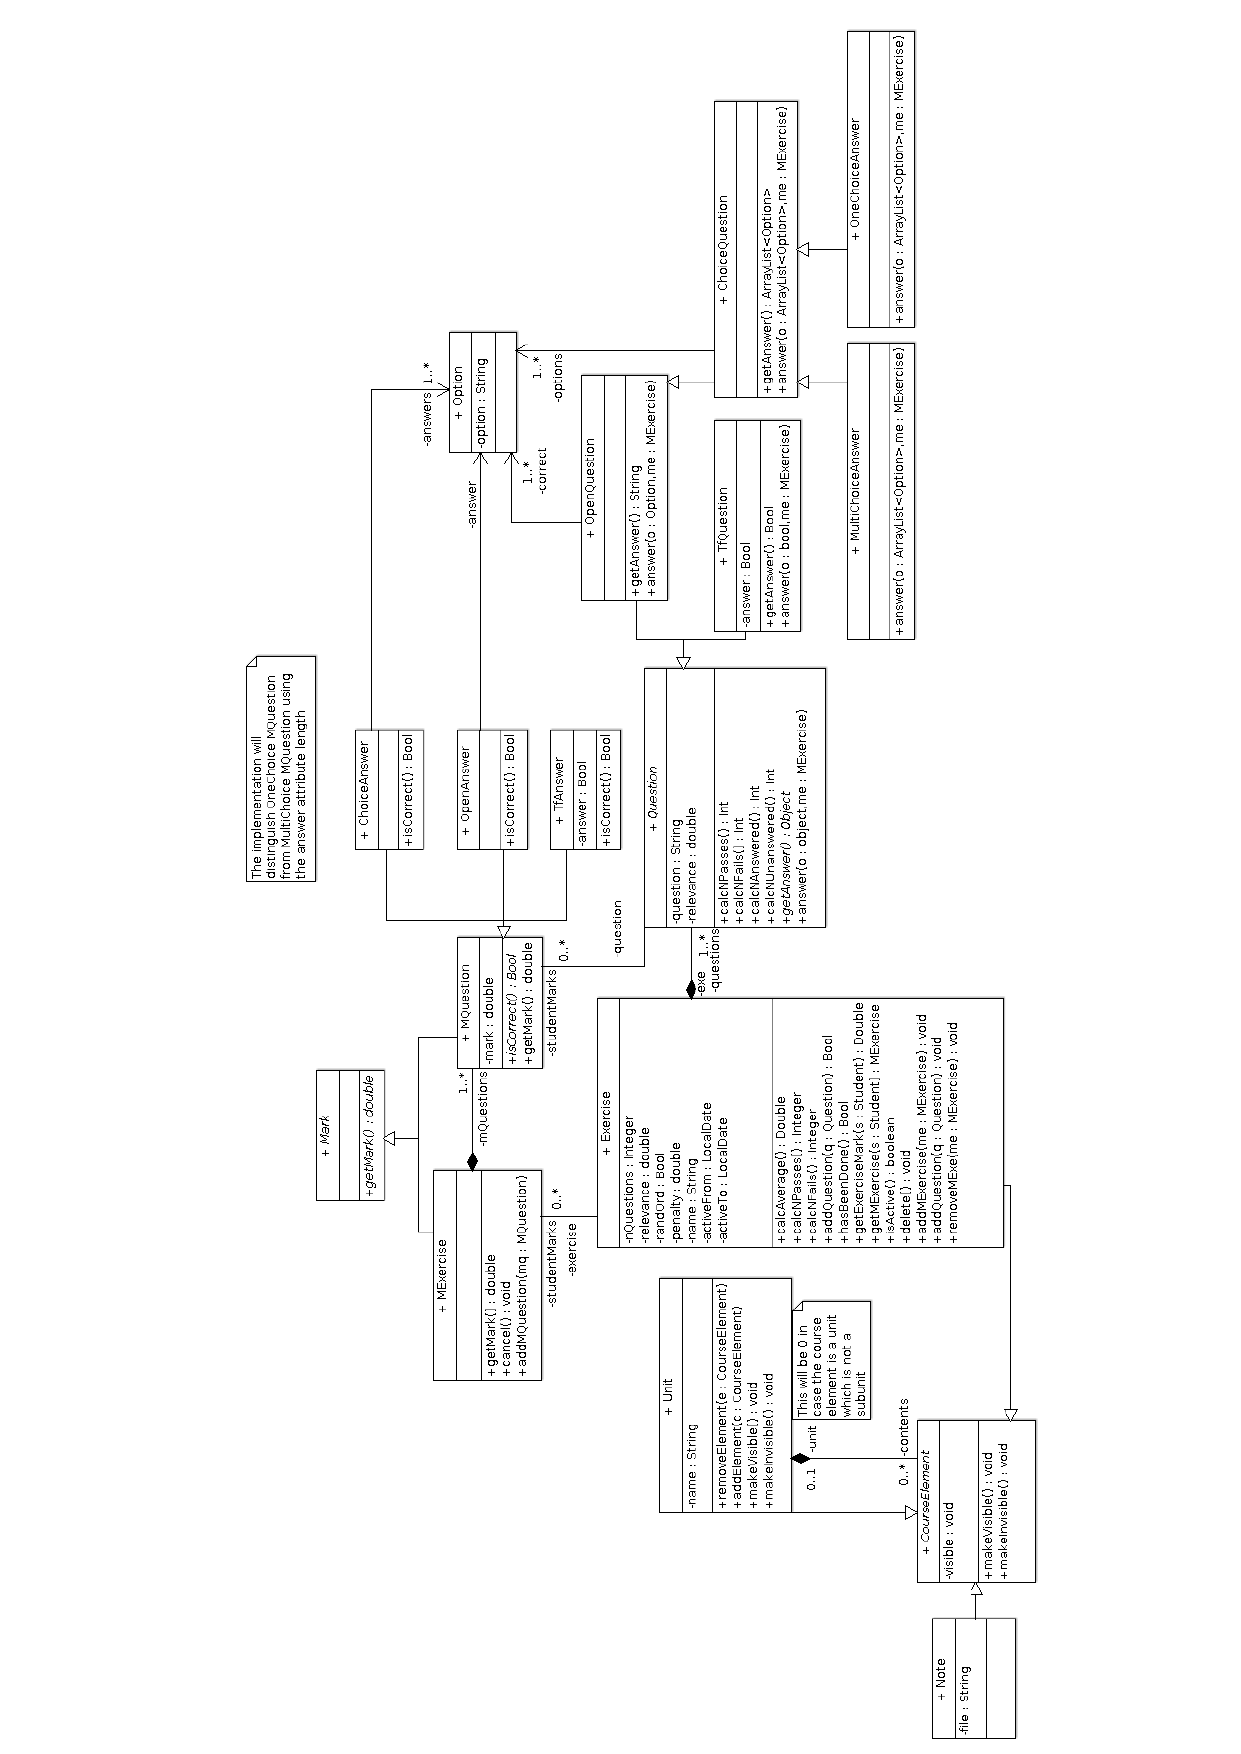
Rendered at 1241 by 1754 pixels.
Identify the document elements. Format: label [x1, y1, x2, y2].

picture [236, 0, 925, 1754]
